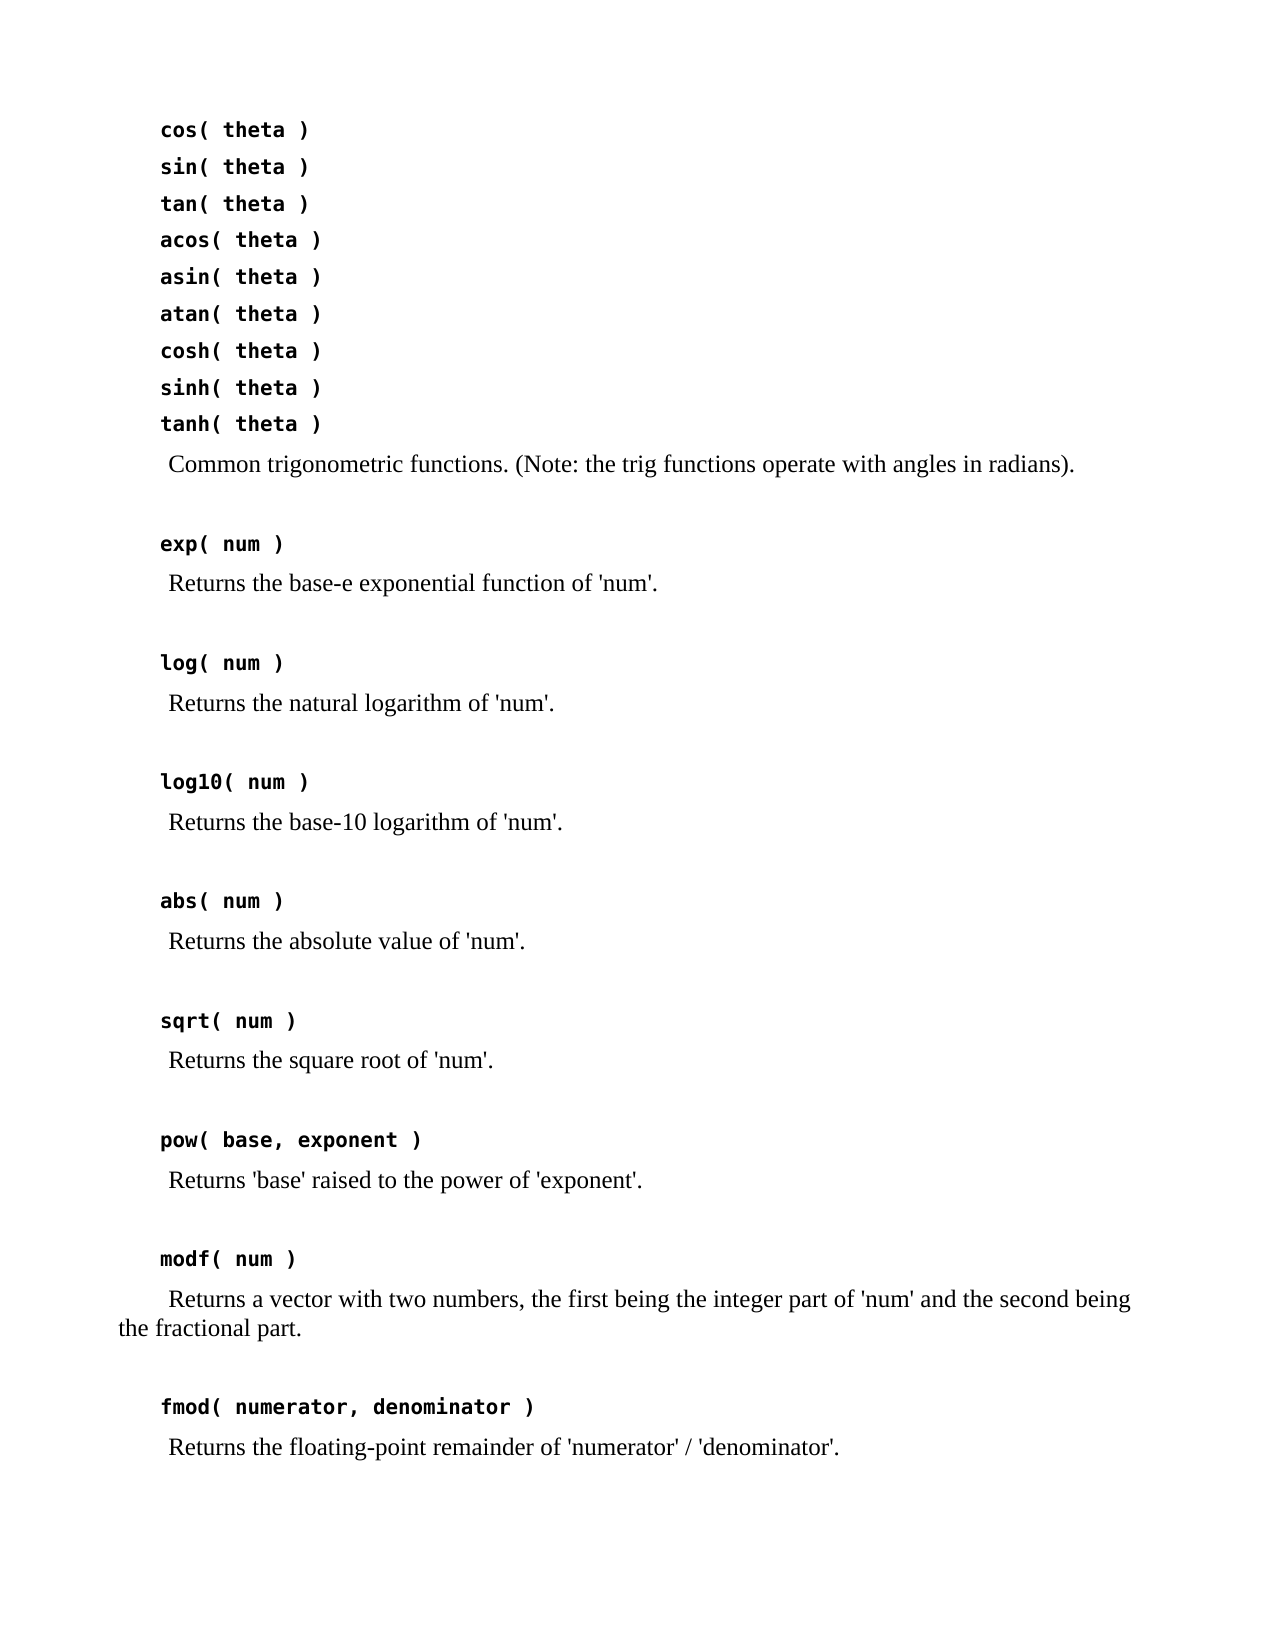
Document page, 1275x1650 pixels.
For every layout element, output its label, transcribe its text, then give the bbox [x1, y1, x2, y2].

text atan( theta ) [118, 302, 1157, 326]
text modf( num ) [118, 1247, 1157, 1271]
text pow( base, exponent ) [118, 1128, 1157, 1152]
text Returns a vector with two numbers, the first being the integer part of 'num' and the second being the fractional part. [118, 1284, 1157, 1341]
text Returns the square root of 'num'. [118, 1045, 1157, 1074]
text exp( num ) [118, 532, 1157, 556]
text abs( num ) [118, 889, 1157, 914]
text cos( theta ) [118, 118, 1157, 142]
text Returns the floating-point remainder of 'numerator' / 'denominator'. [118, 1432, 1157, 1461]
text Returns the base-e exponential function of 'num'. [118, 568, 1157, 597]
text Common trigonometric functions. (Note: the trig functions operate with angles in radians). [118, 449, 1157, 478]
text Returns 'base' raised to the power of 'exponent'. [118, 1165, 1157, 1193]
text Returns the absolute value of 'num'. [118, 926, 1157, 955]
text Returns the natural logarithm of 'num'. [118, 688, 1157, 716]
text log10( num ) [118, 770, 1157, 794]
text acos( theta ) [118, 228, 1157, 253]
text tanh( theta ) [118, 412, 1157, 437]
text cosh( theta ) [118, 339, 1157, 363]
text tan( theta ) [118, 192, 1157, 216]
text sqrt( num ) [118, 1009, 1157, 1033]
text log( num ) [118, 651, 1157, 675]
text fmod( numerator, denominator ) [118, 1395, 1157, 1419]
text asin( theta ) [118, 265, 1157, 289]
text Returns the base-10 logarithm of 'num'. [118, 807, 1157, 836]
text sin( theta ) [118, 155, 1157, 179]
text sinh( theta ) [118, 376, 1157, 400]
